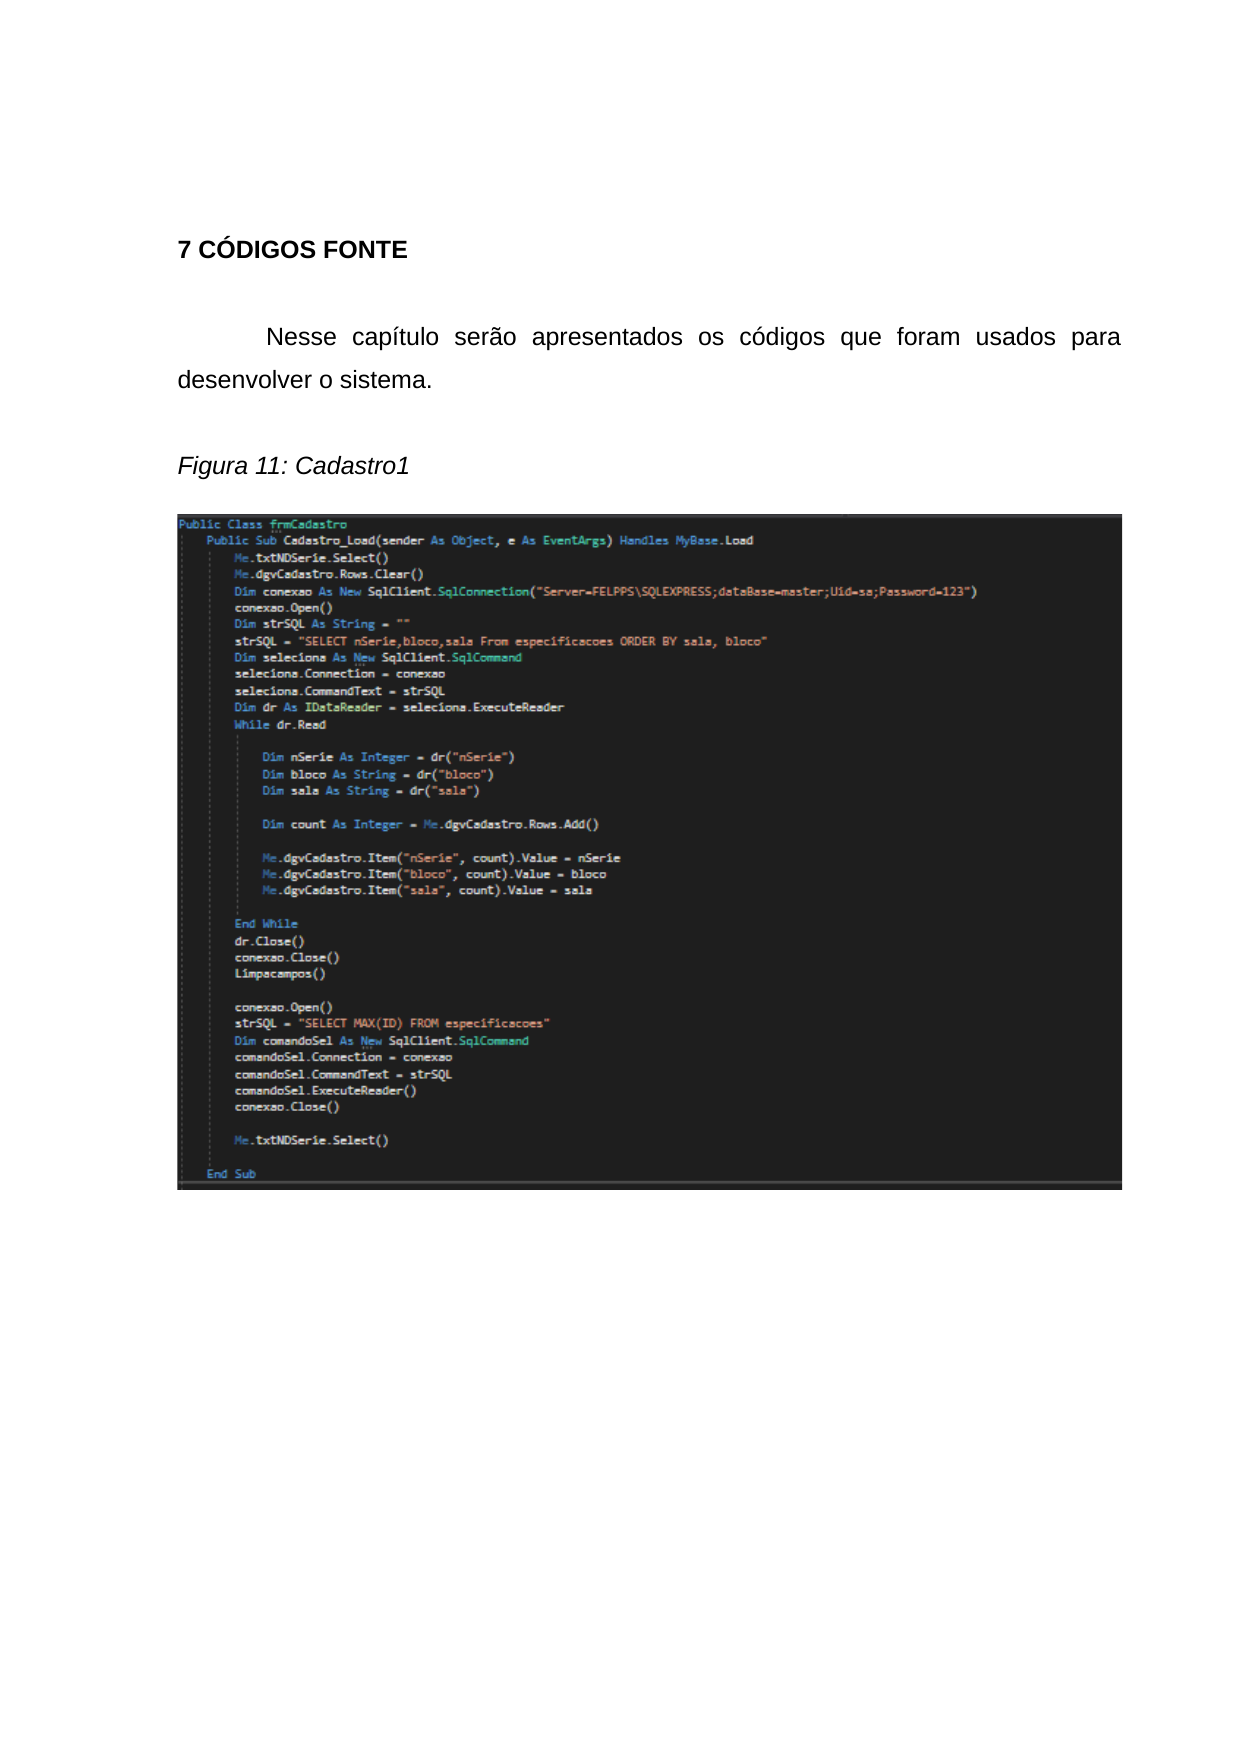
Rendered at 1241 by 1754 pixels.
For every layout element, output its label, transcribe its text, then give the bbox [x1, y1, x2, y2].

text Figura 11: Cadastro1 [177, 451, 1122, 480]
text 7 CÓDIGOS FONTE [177, 235, 1122, 264]
picture [177, 514, 1123, 1190]
text Nesse capítulo serão apresentados os códigos que foram usados para desenvolver o sistema. [177, 322, 1122, 393]
